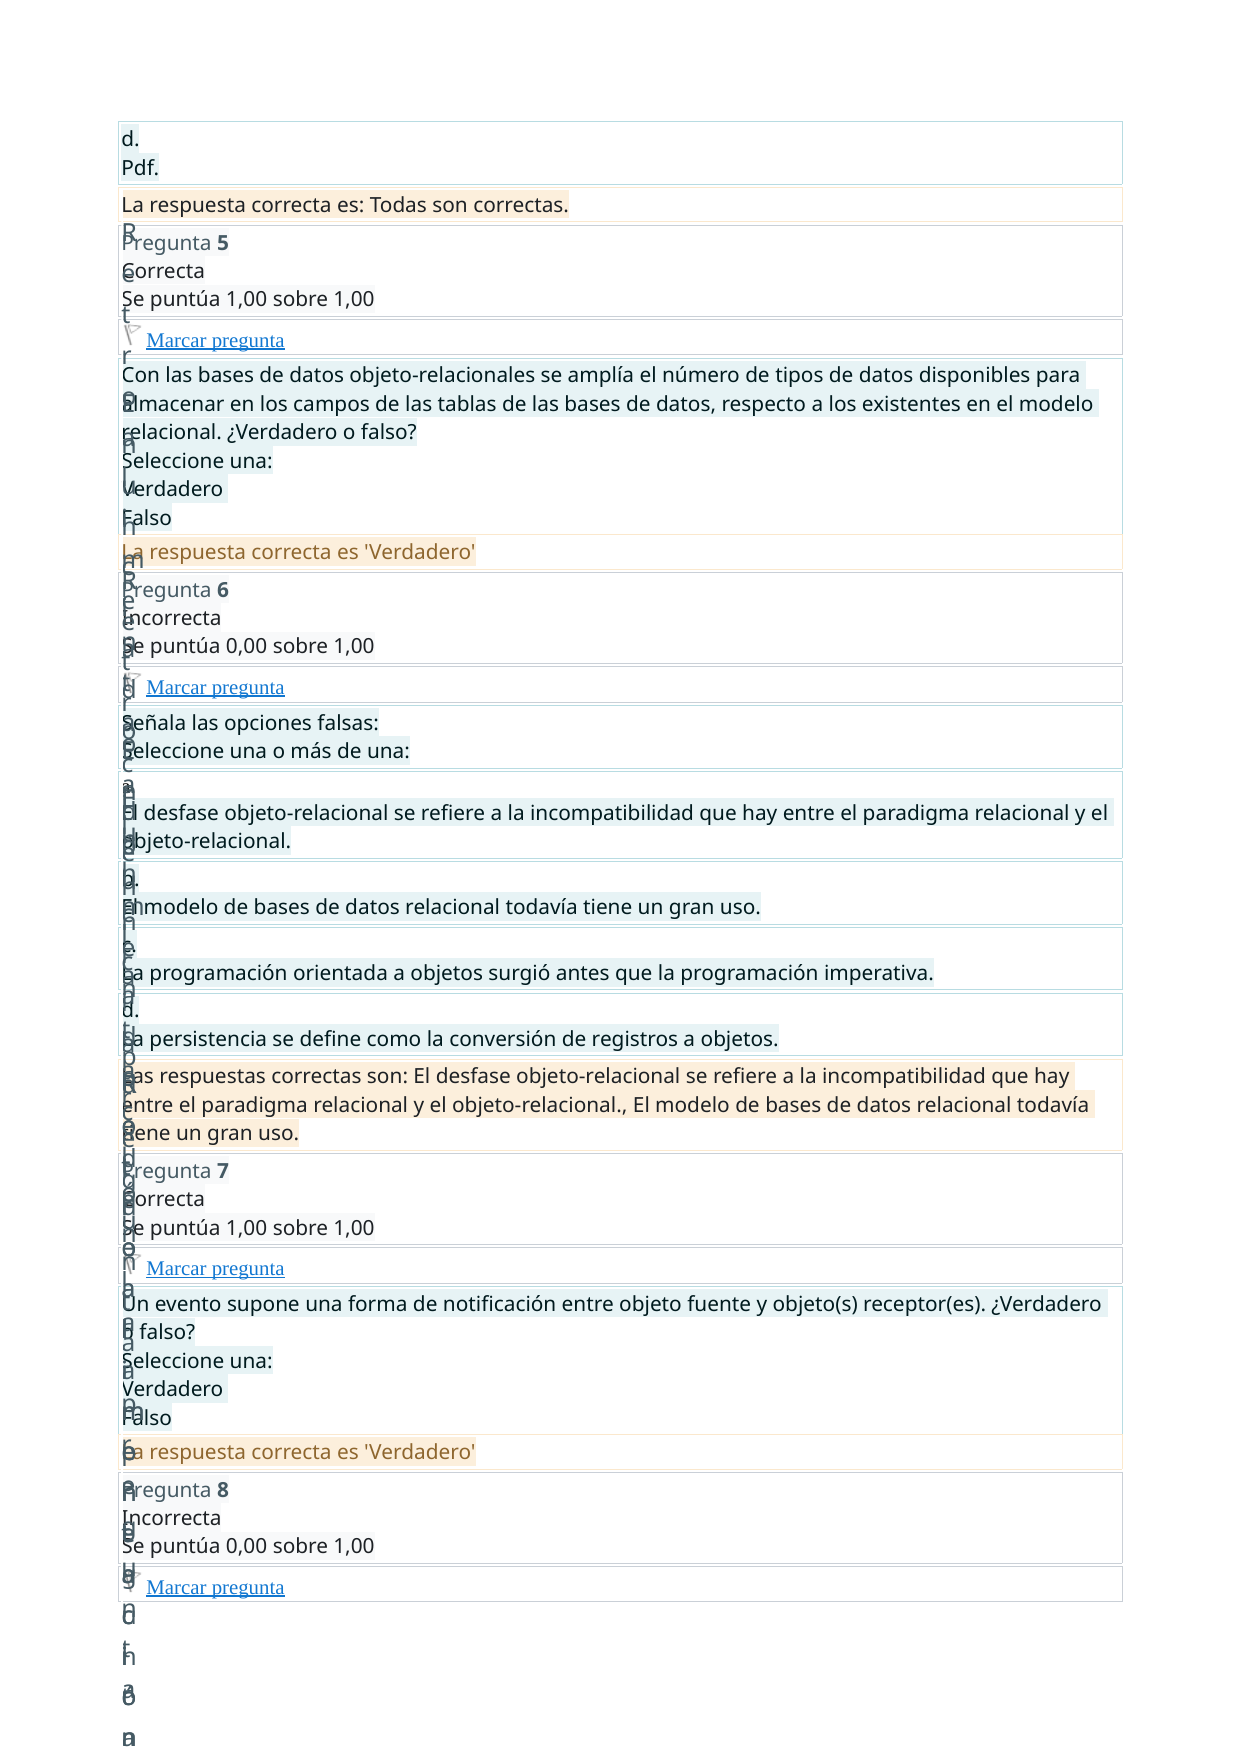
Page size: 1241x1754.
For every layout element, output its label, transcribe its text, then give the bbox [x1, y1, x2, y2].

text c. [125, 928, 1122, 955]
text Se puntúa 0,00 sobre 1,00 [123, 629, 1122, 663]
text El modelo de bases de datos relacional todavía tiene un gran uso. [123, 889, 1122, 924]
text La respuesta correcta es 'Verdadero' [119, 535, 1122, 569]
picture [123, 1569, 147, 1594]
subtitle Pregunta 8 [123, 1473, 1122, 1500]
text Verdadero [123, 1371, 1122, 1400]
text La persistencia se define como la conversión de registros a objetos. [123, 1021, 1122, 1055]
text Pdf. [119, 149, 1122, 184]
text Se puntúa 0,00 sobre 1,00 [123, 1528, 1122, 1563]
text Seleccione una o más de una: [125, 733, 1122, 768]
text Marcar pregunta [123, 1567, 1122, 1601]
picture [123, 322, 147, 347]
subtitle Pregunta 7 [126, 1154, 1122, 1181]
picture [123, 1250, 147, 1276]
text Falso [123, 500, 1122, 534]
text Correcta [134, 1181, 1122, 1210]
text La respuesta correcta es: Todas son correctas. [119, 188, 1122, 221]
text Incorrecta [125, 600, 1122, 629]
text d. [123, 994, 1122, 1021]
text Incorrecta [123, 1500, 1122, 1528]
text La respuesta correcta es 'Verdadero' [123, 1435, 1122, 1469]
subtitle Pregunta 6 [125, 573, 1122, 600]
text La programación orientada a objetos surgió antes que la programación imperativa. [125, 955, 1122, 989]
text Seleccione una: [123, 1343, 1122, 1371]
text Marcar pregunta [123, 320, 1122, 354]
text Se puntúa 1,00 sobre 1,00 [123, 1210, 1122, 1244]
text Señala las opciones falsas: [119, 706, 1122, 733]
text a. [123, 772, 1122, 795]
text b. [125, 862, 1122, 889]
text Con las bases de datos objeto-relacionales se amplía el número de tipos de datos disponibles para almacenar en los campos de las tablas de las bases de datos, respecto a los existentes en el modelo relacional. ¿Verdadero o falso? [119, 359, 1122, 443]
text Las respuestas correctas son: El desfase objeto-relacional se refiere a la incompatibilidad que hay entre el paradigma relacional y el objeto-relacional., El modelo de bases de datos relacional todavía tiene un gran uso. [123, 1060, 1122, 1150]
text El desfase objeto-relacional se refiere a la incompatibilidad que hay entre el paradigma relacional y el objeto-relacional. [125, 795, 1122, 858]
picture [123, 1582, 132, 1587]
text Marcar pregunta [125, 1248, 1122, 1283]
text Verdadero [123, 471, 1122, 500]
picture [125, 686, 132, 695]
text d. [119, 122, 1122, 149]
picture [123, 669, 147, 695]
text Se puntúa 1,00 sobre 1,00 [123, 281, 1122, 316]
text Un evento supone una forma de notificación entre objeto fuente y objeto(s) receptor(es). ¿Verdadero o falso? [123, 1287, 1122, 1343]
text Seleccione una: [124, 443, 1122, 471]
text Falso [123, 1400, 1122, 1434]
subtitle Pregunta 5 [123, 226, 1122, 253]
text Correcta [123, 253, 1122, 281]
text Marcar pregunta [126, 667, 1122, 702]
